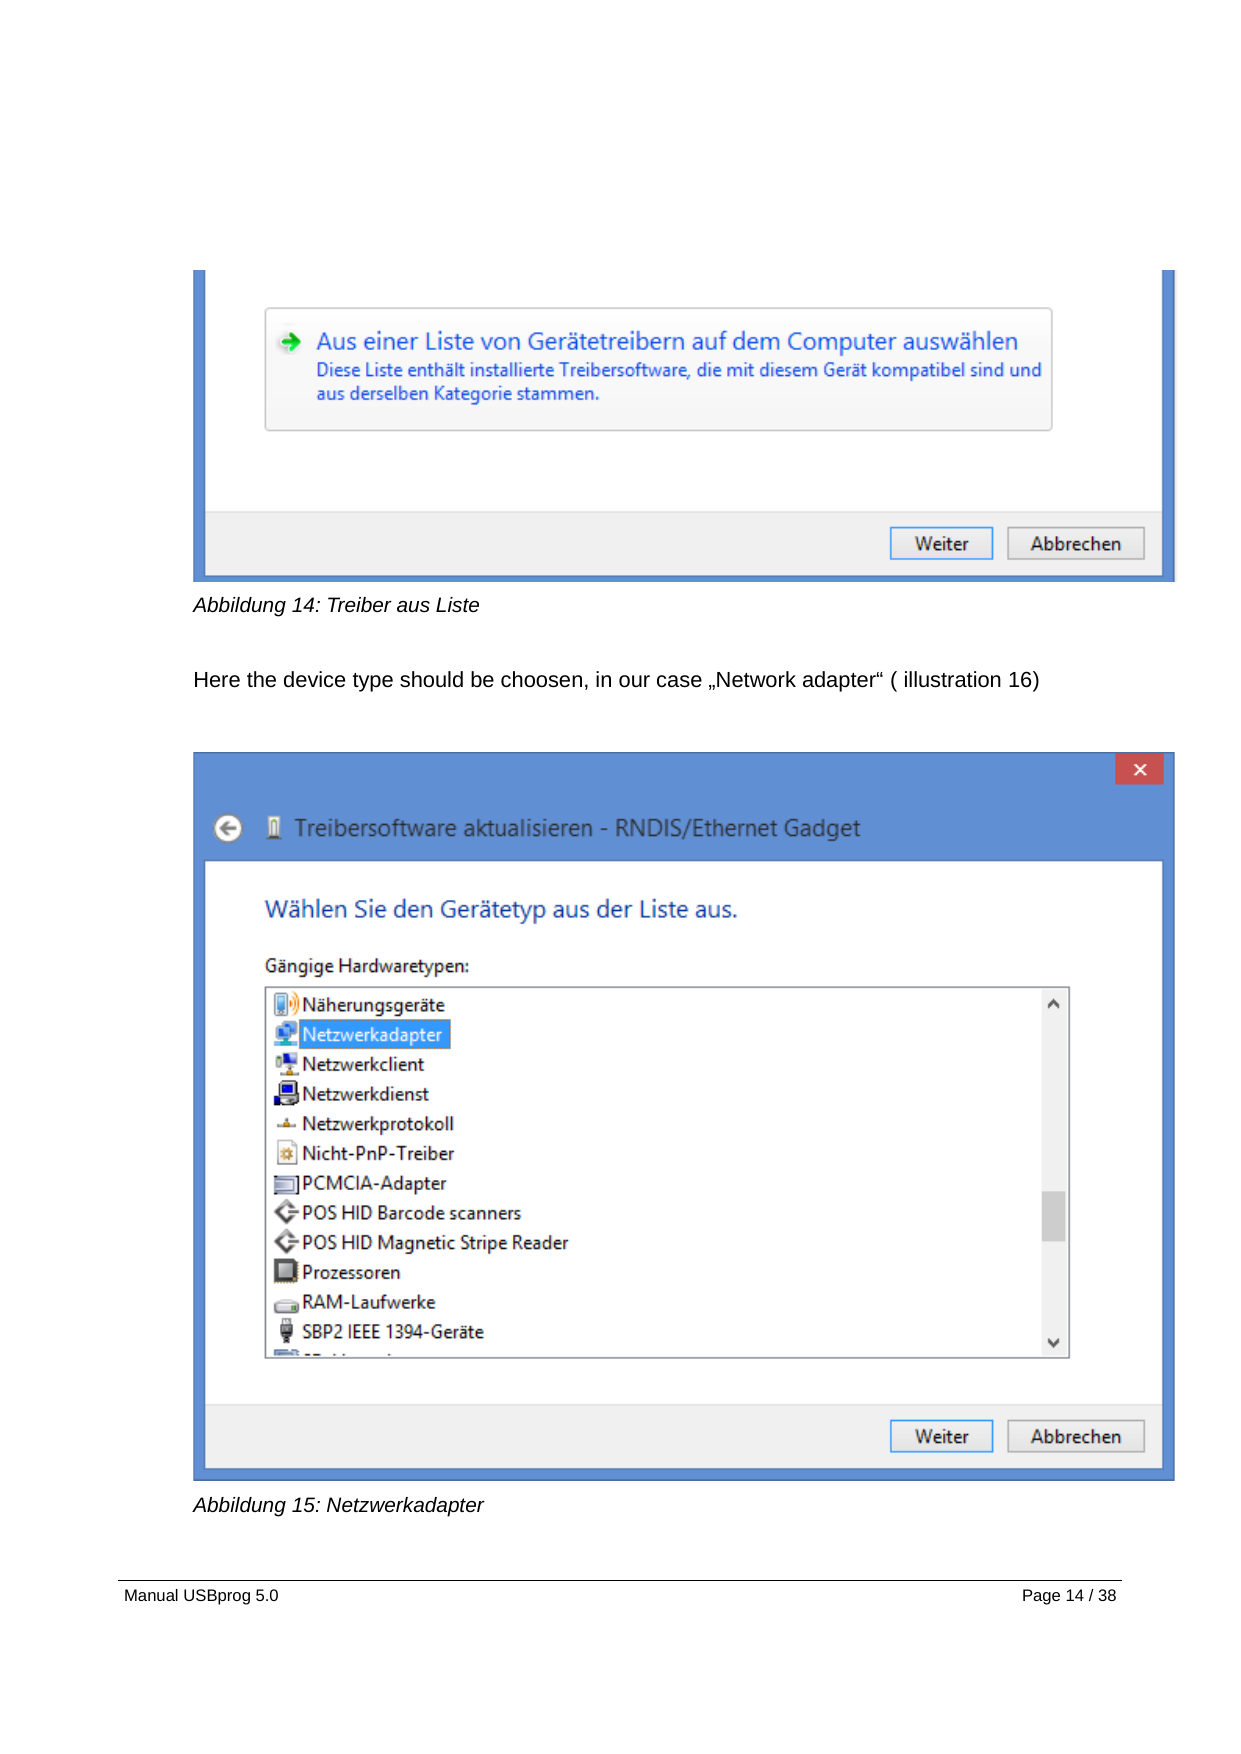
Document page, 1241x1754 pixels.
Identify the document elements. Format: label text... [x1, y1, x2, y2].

list Abbildung 14: Treiber aus Liste [193, 582, 1177, 617]
list Here the device type should be choosen, in our case „Network adapter“ ( illustration 16) [156, 667, 1174, 1516]
picture [193, 752, 1175, 1481]
list Abbildung 15: Netzwerkadapter [193, 1481, 1174, 1516]
picture [193, 270, 1178, 582]
